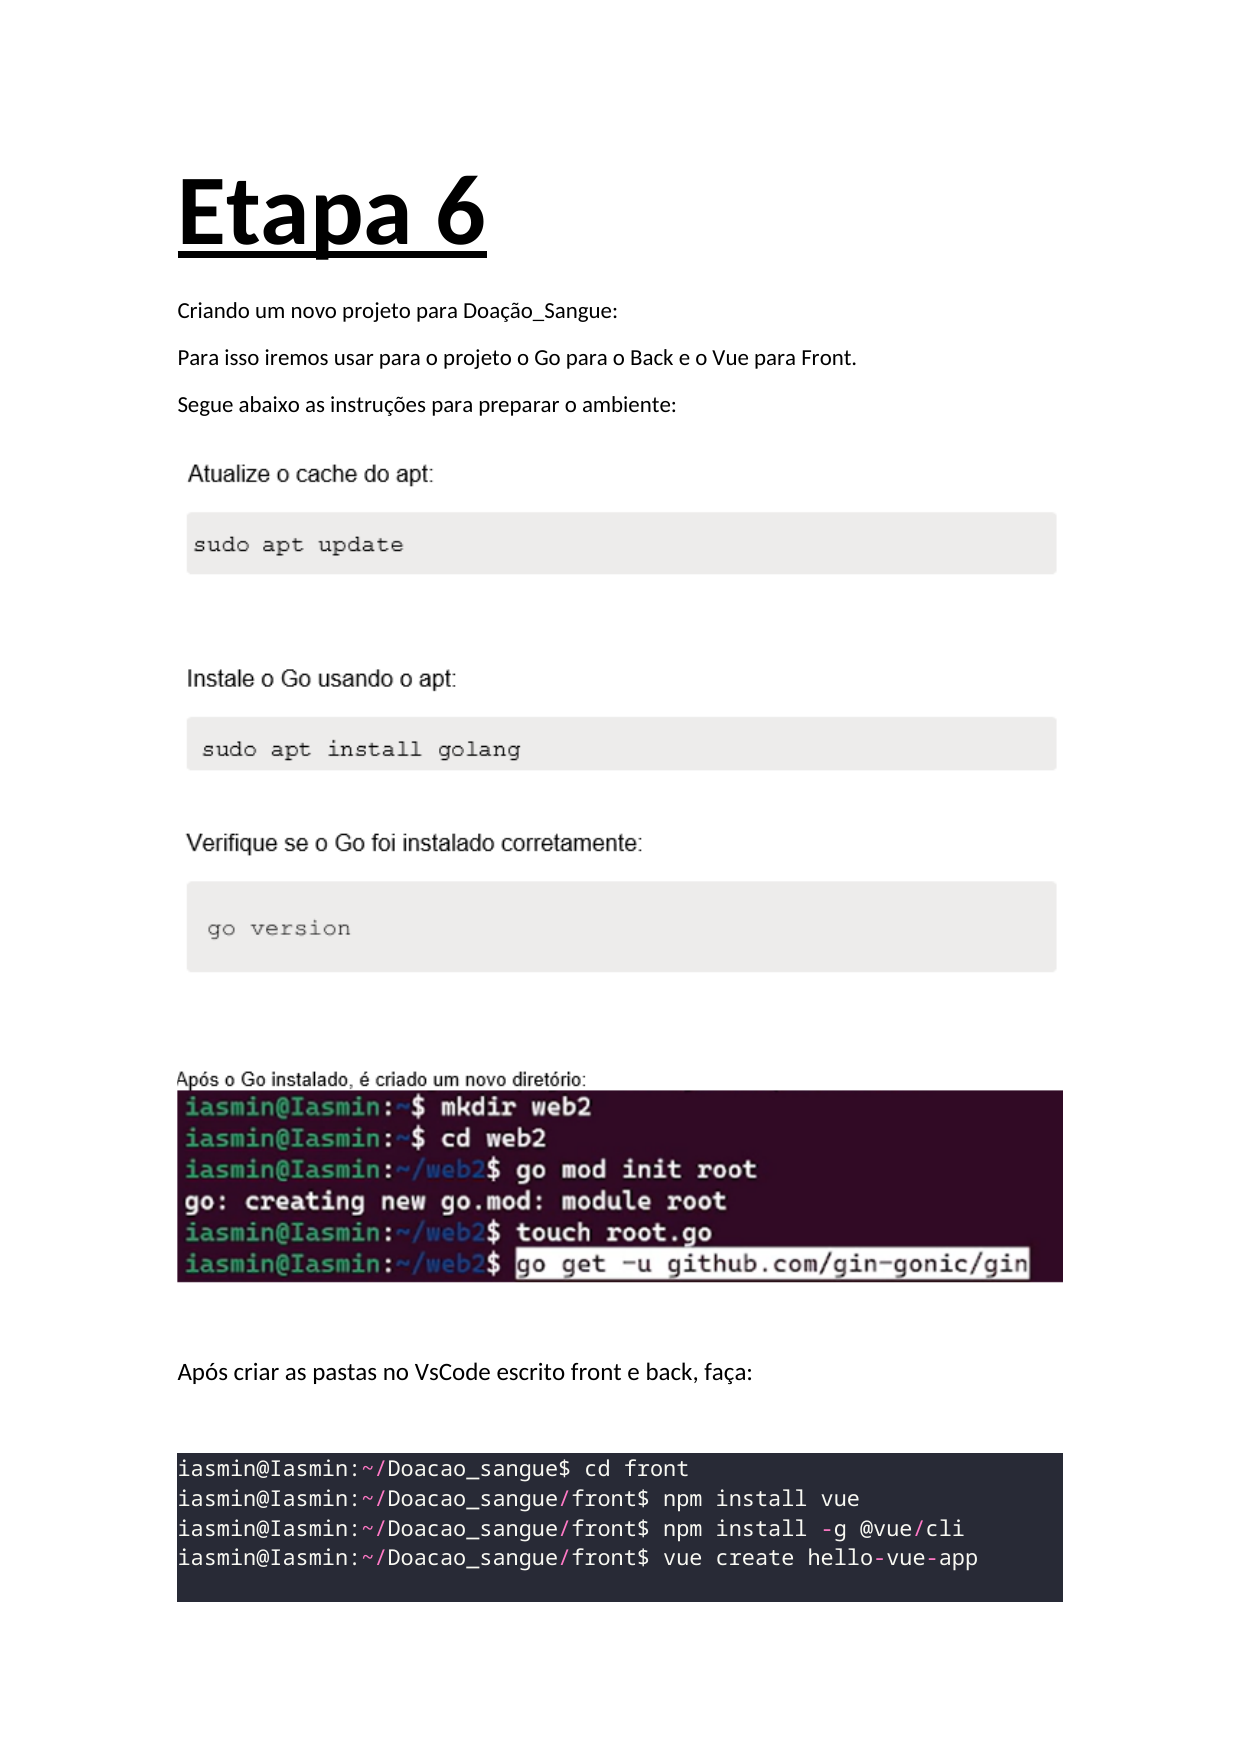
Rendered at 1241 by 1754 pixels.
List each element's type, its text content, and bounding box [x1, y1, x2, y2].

picture [177, 436, 1063, 1291]
text Após criar as pastas no VsCode escrito front e back, faça: [177, 1357, 1063, 1387]
text Criando um novo projeto para Doação_Sangue: [177, 296, 1063, 324]
text Para isso iremos usar para o projeto o Go para o Back e o Vue para Front. [177, 343, 1063, 371]
text iasmin@Iasmin:~/Doacao_sangue/front$ npm install vue [177, 1483, 1063, 1513]
text iasmin@Iasmin:~/Doacao_sangue/front$ vue create hello-vue-app [177, 1542, 1063, 1572]
text iasmin@Iasmin:~/Doacao_sangue$ cd front [177, 1453, 1063, 1483]
text Etapa 6 [177, 148, 1063, 270]
text Segue abaixo as instruções para preparar o ambiente: [177, 390, 1063, 418]
text iasmin@Iasmin:~/Doacao_sangue/front$ npm install -g @vue/cli [177, 1513, 1063, 1542]
